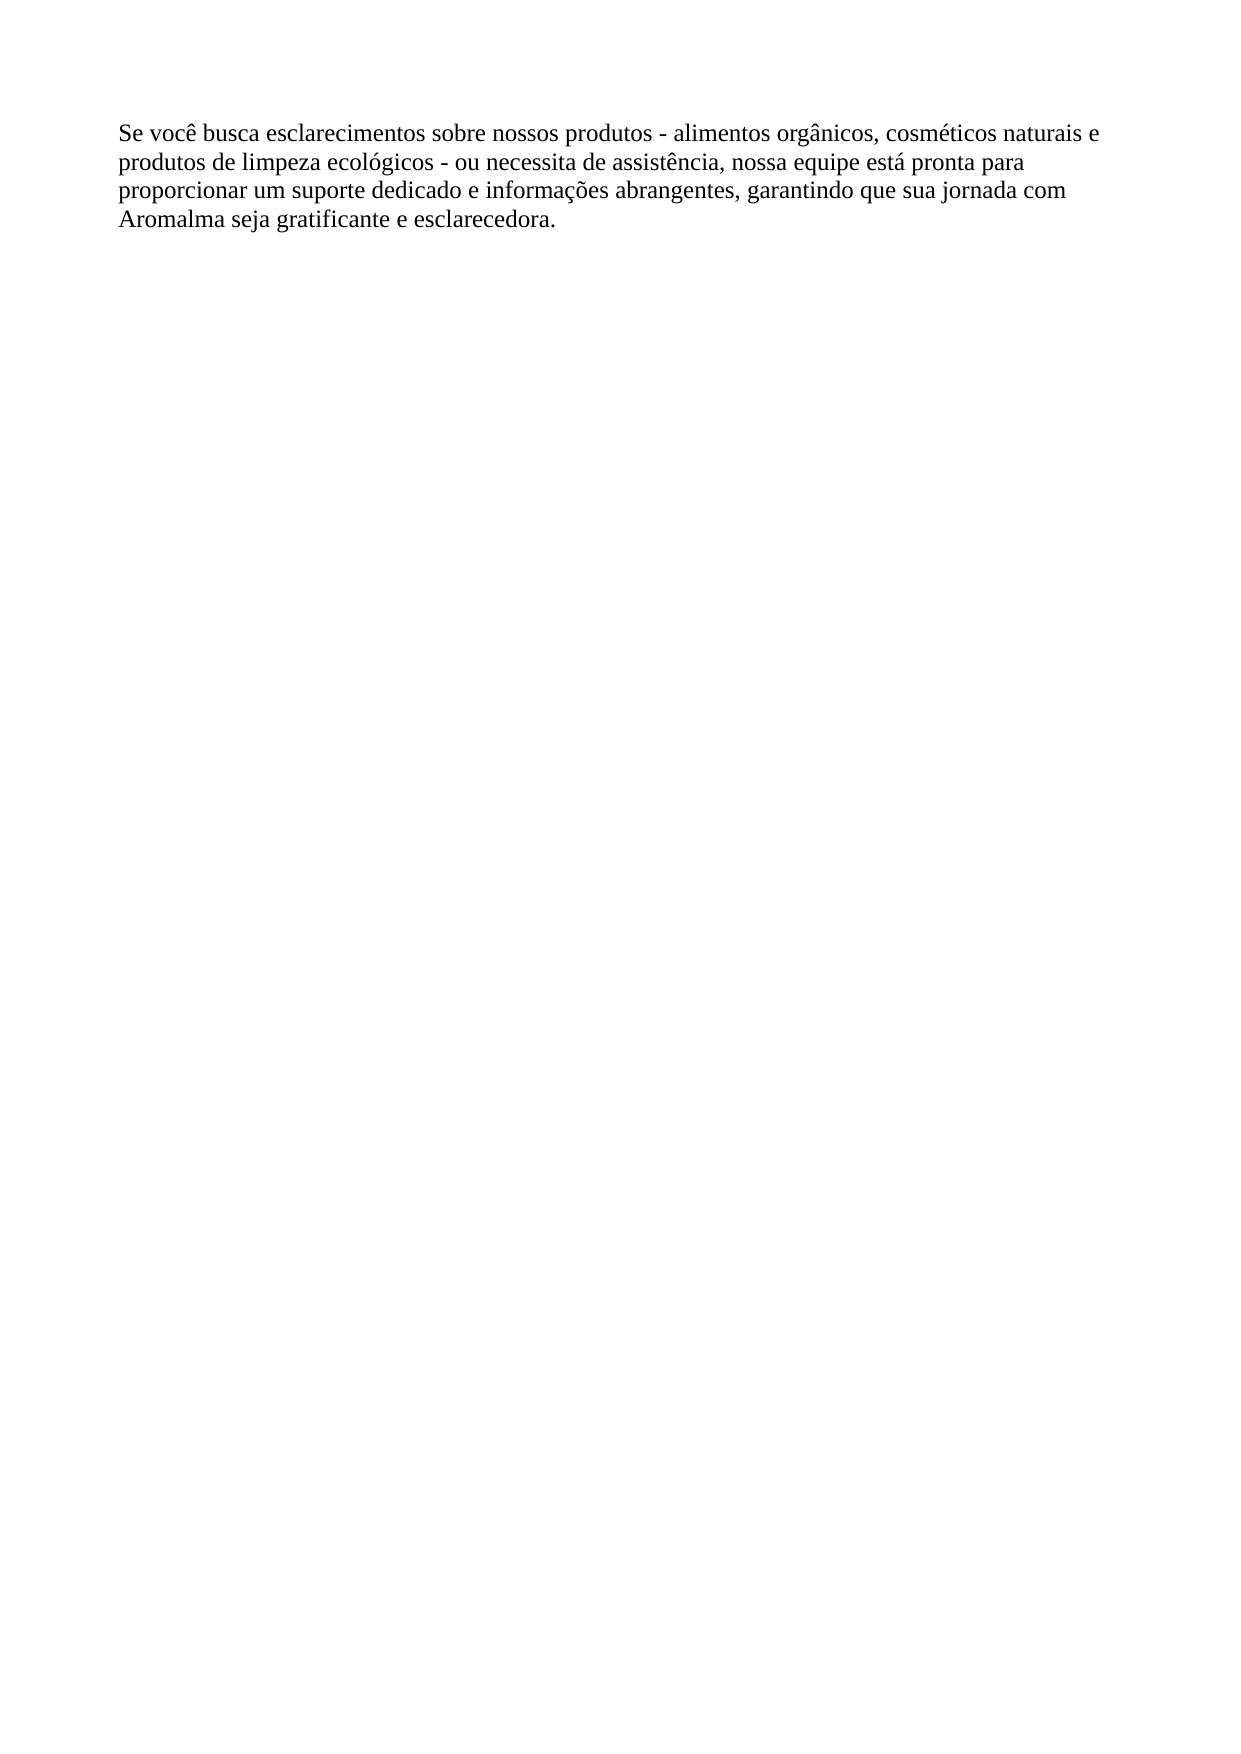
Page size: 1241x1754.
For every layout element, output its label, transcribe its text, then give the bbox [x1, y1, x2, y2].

text Se você busca esclarecimentos sobre nossos produtos - alimentos orgânicos, cosméticos naturais e produtos de limpeza ecológicos - ou necessita de assistência, nossa equipe está pronta para proporcionar um suporte dedicado e informações abrangentes, garantindo que sua jornada com Aromalma seja gratificante e esclarecedora. [118, 118, 1122, 233]
